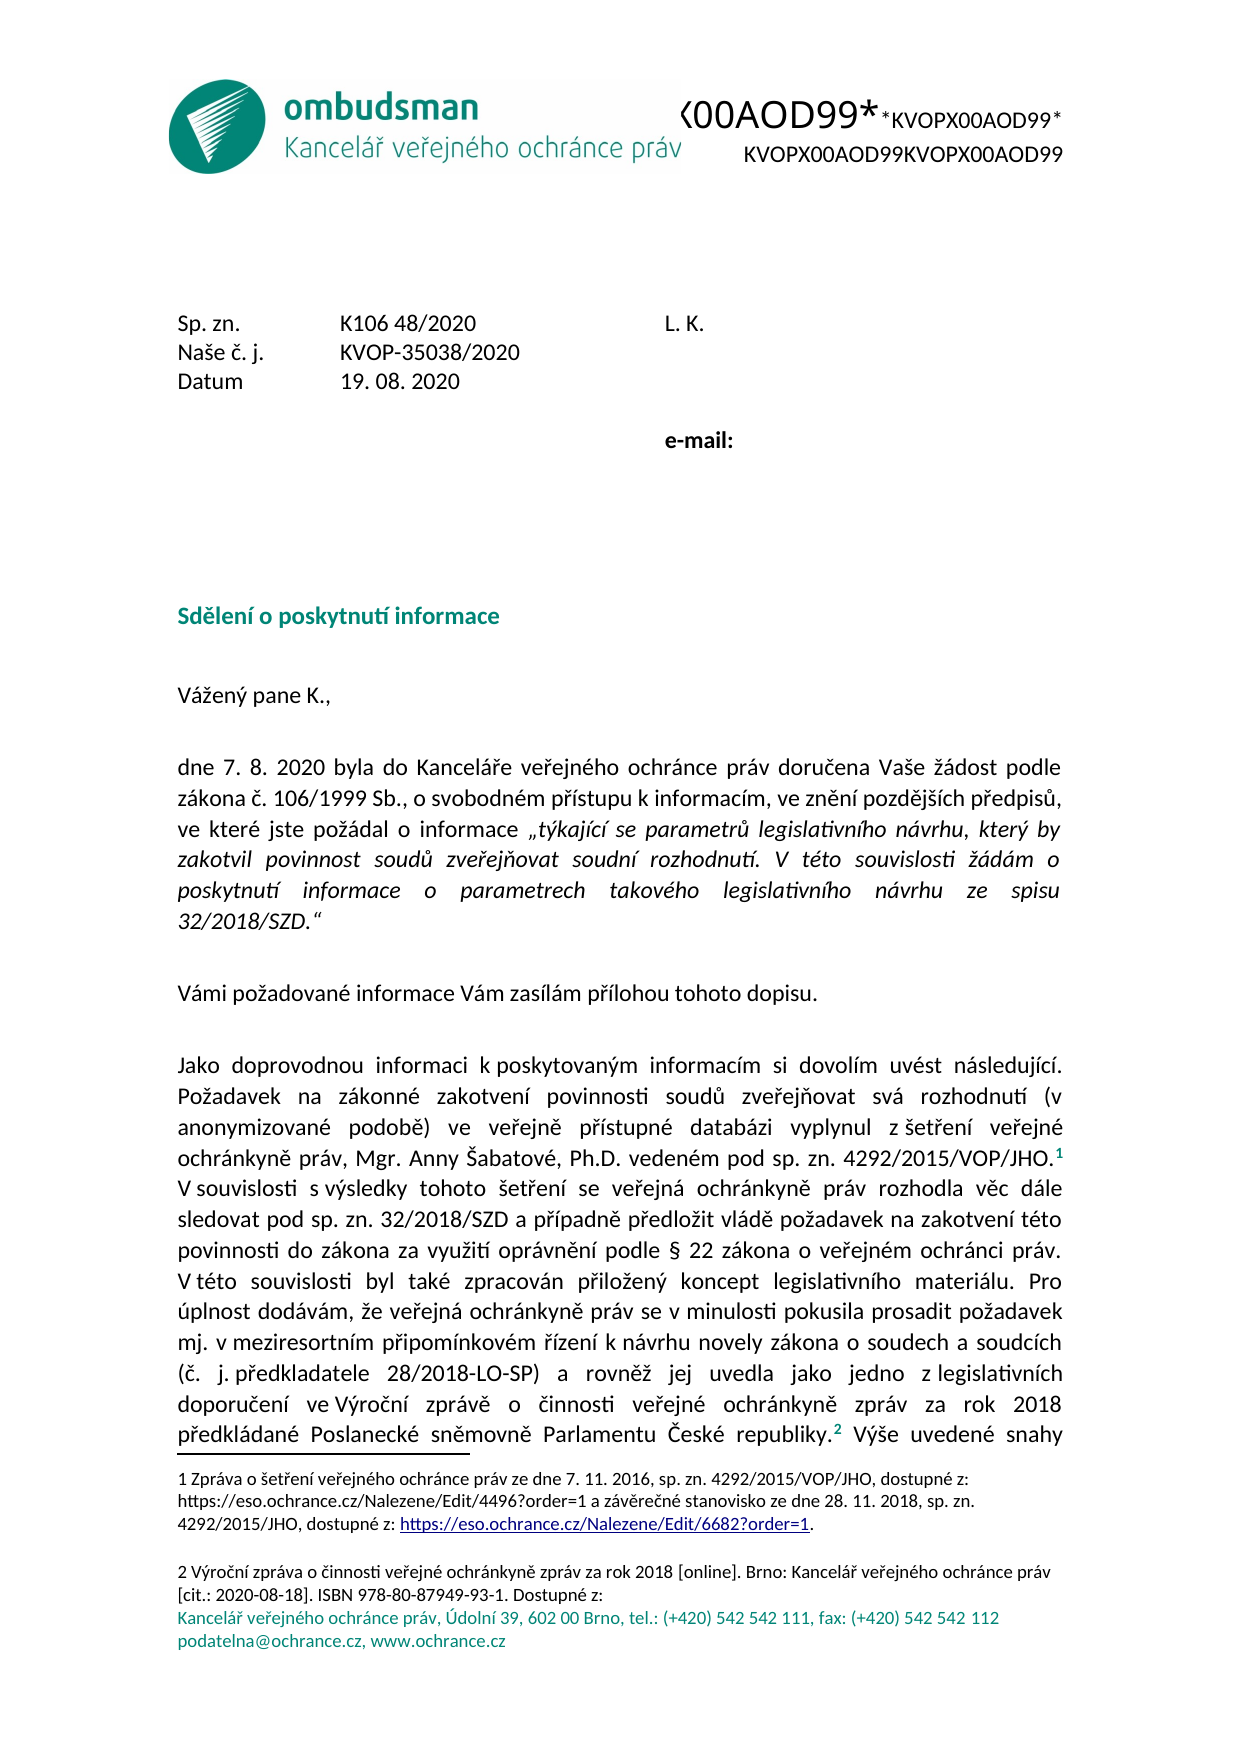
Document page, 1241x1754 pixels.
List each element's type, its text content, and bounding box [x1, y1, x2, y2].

table_header Sp. zn. Naše č. j. Datum [177, 220, 340, 600]
subtitle Sdělení o poskytnutí informace [177, 600, 1063, 631]
text Výroční zpráva o činnosti veřejné ochránkyně zpráv za rok 2018 [online]. Brno: Kancelář veřejného ochránce práv [cit.: 2020-08-18]. ISBN 978-80-87949-93-1. Dostupné z: [177, 1560, 1063, 1606]
text Jako doprovodnou informaci k poskytovaným informacím si dovolím uvést následující. Požadavek na zákonné zakotvení povinnosti soudů zveřejňovat svá rozhodnutí (v anonymizované podobě) ve veřejně přístupné databázi vyplynul z šetření veřejné ochránkyně práv, Mgr. Anny Šabatové, Ph.D. vedeném pod sp. zn. 4292/2015/VOP/JHO. V souvislosti s výsledky tohoto šetření se veřejná ochránkyně práv rozhodla věc dále sledovat pod sp. zn. 32/2018/SZD a případně předložit vládě požadavek na zakotvení této povinnosti do zákona za využití oprávnění podle § 22 zákona o veřejném ochránci práv. V této souvislosti byl také zpracován přiložený koncept legislativního materiálu. Pro úplnost dodávám, že veřejná ochránkyně práv se v minulosti pokusila prosadit požadavek mj. v meziresortním připomínkovém řízení k návrhu novely zákona o soudech a soudcích (č. j. předkladatele 28/2018-LO-SP) a rovněž jej uvedla jako jedno z legislativních doporučení ve Výroční zprávě o činnosti veřejné ochránkyně zpráv za rok 2018 předkládané Poslanecké sněmovně Parlamentu České republiky. Výše uvedené snahy [177, 1051, 1063, 1449]
table_header K106 48/2020 KVOP-35038/2020 19. 08. 2020 [340, 220, 664, 600]
text dne 7. 8. 2020 byla do Kanceláře veřejného ochránce práv doručena Vaše žádost podle zákona č. 106/1999 Sb., o svobodném přístupu k informacím, ve znění pozdějších předpisů, ve které jste požádal o informace „týkající se parametrů legislativního návrhu, který by zakotvil povinnost soudů zveřejňovat soudní rozhodnutí. V této souvislosti žádám o poskytnutí informace o parametrech takového legislativního návrhu ze spisu 32/2018/SZD.“ [177, 752, 1063, 935]
text Vámi požadované informace Vám zasílám přílohou tohoto dopisu. [177, 978, 1063, 1007]
text Zpráva o šetření veřejného ochránce práv ze dne 7. 11. 2016, sp. zn. 4292/2015/VOP/JHO, dostupné z: https://eso.ochrance.cz/Nalezene/Edit/4496?order=1 a závěrečné stanovisko ze dne 28. 11. 2018, sp. zn. 4292/2015/JHO, dostupné z: https://eso.ochrance.cz/Nalezene/Edit/6682?order=1. [177, 1467, 1063, 1535]
text Vážený pane K., [177, 680, 1063, 709]
table_header L. K. e-mail: [665, 220, 1085, 600]
